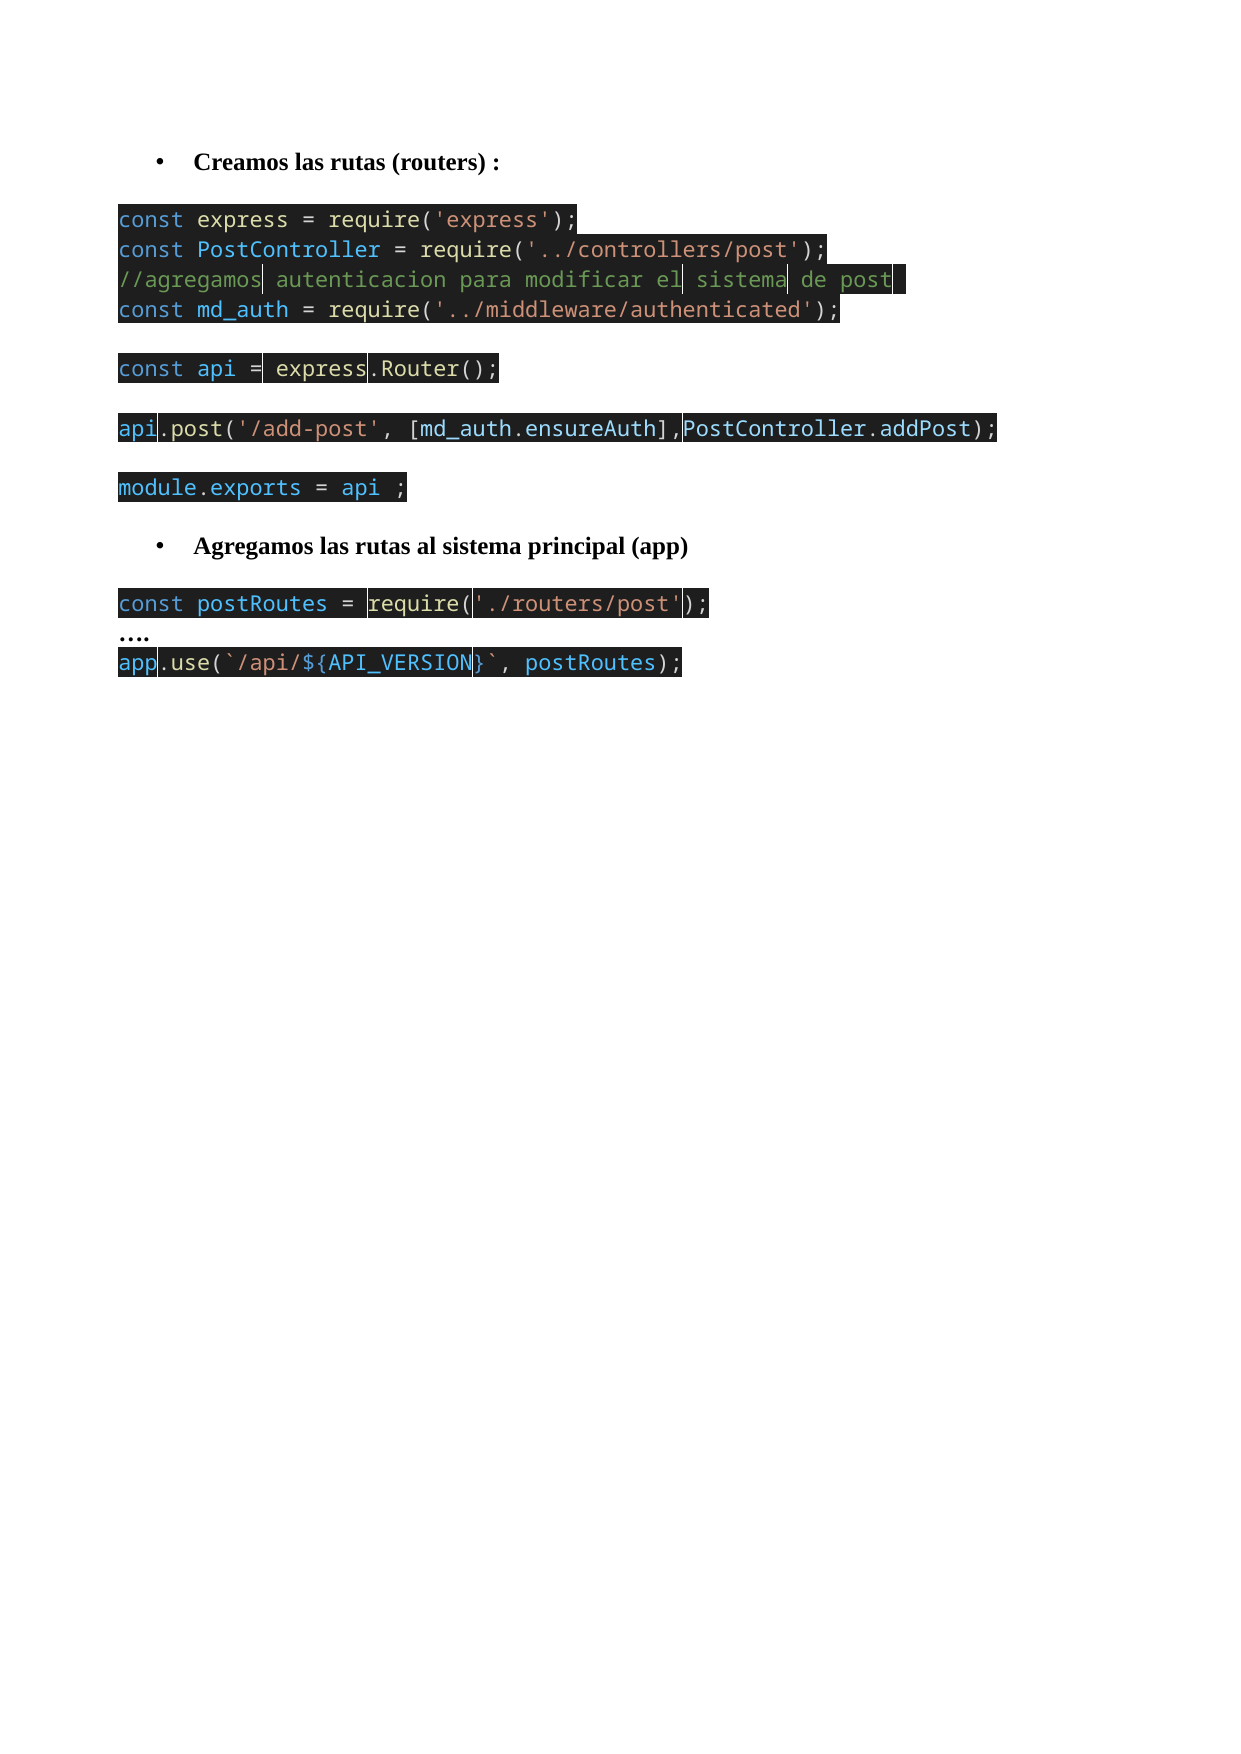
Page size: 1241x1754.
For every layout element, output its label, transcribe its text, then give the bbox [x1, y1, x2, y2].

text const api = express.Router(); [118, 353, 1122, 383]
text const PostController = require('../controllers/post'); [118, 234, 1122, 264]
text module.exports = api ; [118, 472, 1122, 502]
list Agregamos las rutas al sistema principal (app) [156, 531, 1122, 559]
text const postRoutes = require('./routers/post'); [118, 588, 1122, 618]
text const express = require('express'); [118, 204, 1122, 234]
text //agregamos autenticacion para modificar el sistema de post [118, 264, 1122, 294]
text app.use(`/api/${API_VERSION}`, postRoutes); [118, 647, 1122, 677]
list Creamos las rutas (routers) : [156, 147, 1122, 176]
text …. [118, 618, 1122, 647]
text api.post('/add-post', [md_auth.ensureAuth],PostController.addPost); [118, 413, 1122, 442]
text const md_auth = require('../middleware/authenticated'); [118, 294, 1122, 323]
